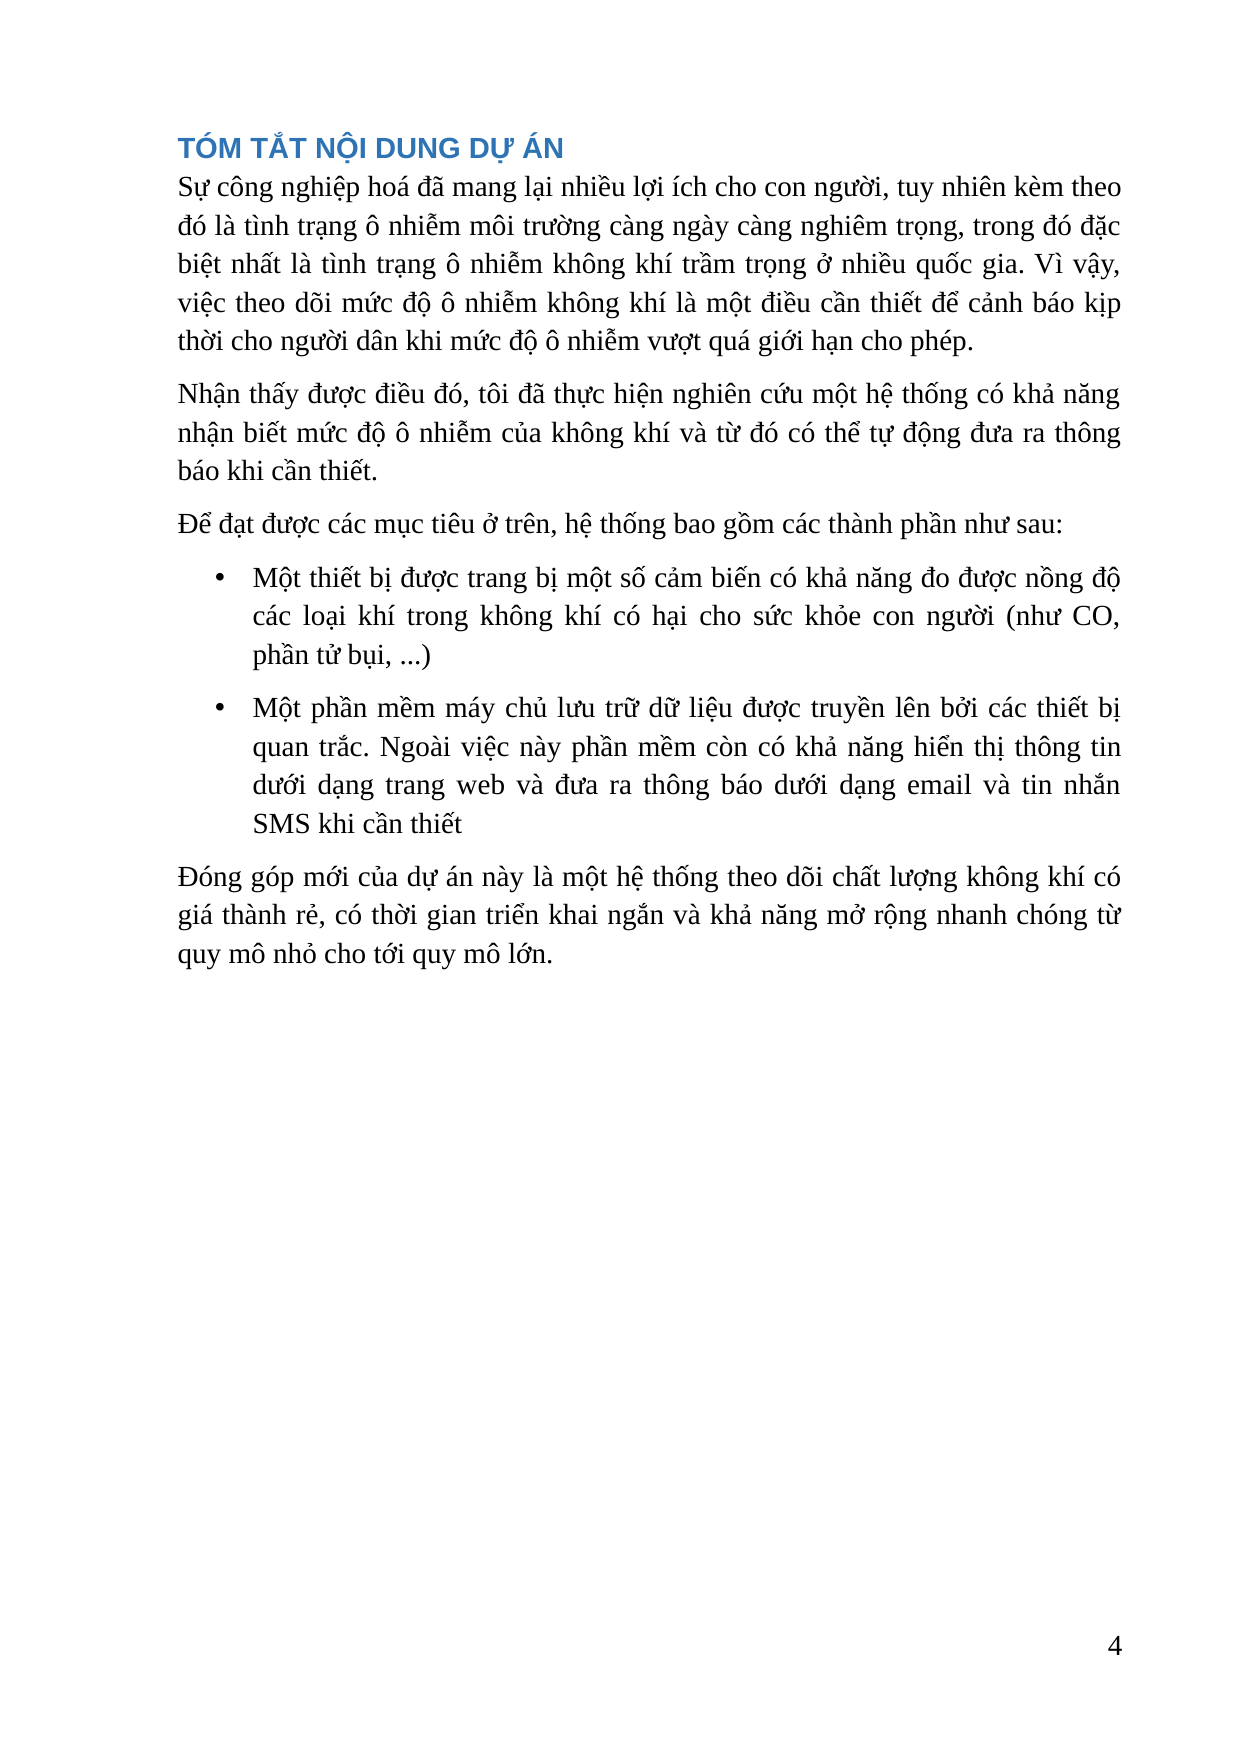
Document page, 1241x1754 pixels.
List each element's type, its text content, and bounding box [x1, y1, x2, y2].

list Một thiết bị được trang bị một số cảm biến có khả năng đo được nồng độ các loại khí trong không khí có hại cho sức khỏe con người (như CO, phần tử bụi, ...) [215, 560, 1122, 671]
text Sự công nghiệp hoá đã mang lại nhiều lợi ích cho con người, tuy nhiên kèm theo đó là tình trạng ô nhiễm môi trường càng ngày càng nghiêm trọng, trong đó đặc biệt nhất là tình trạng ô nhiễm không khí trầm trọng ở nhiều quốc gia. Vì vậy, việc theo dõi mức độ ô nhiễm không khí là một điều cần thiết để cảnh báo kịp thời cho người dân khi mức độ ô nhiễm vượt quá giới hạn cho phép. [177, 169, 1122, 357]
text Đóng góp mới của dự án này là một hệ thống theo dõi chất lượng không khí có giá thành rẻ, có thời gian triển khai ngắn và khả năng mở rộng nhanh chóng từ quy mô nhỏ cho tới quy mô lớn. [177, 859, 1122, 969]
text Nhận thấy được điều đó, tôi đã thực hiện nghiên cứu một hệ thống có khả năng nhận biết mức độ ô nhiễm của không khí và từ đó có thể tự động đưa ra thông báo khi cần thiết. [177, 376, 1122, 487]
text Để đạt được các mục tiêu ở trên, hệ thống bao gồm các thành phần như sau: [177, 507, 1122, 540]
list Một phần mềm máy chủ lưu trữ dữ liệu được truyền lên bởi các thiết bị quan trắc. Ngoài việc này phần mềm còn có khả năng hiển thị thông tin dưới dạng trang web và đưa ra thông báo dưới dạng email và tin nhắn SMS khi cần thiết [215, 690, 1122, 839]
subtitle TÓM TẮT NỘI DUNG DỰ ÁN [177, 131, 1122, 164]
